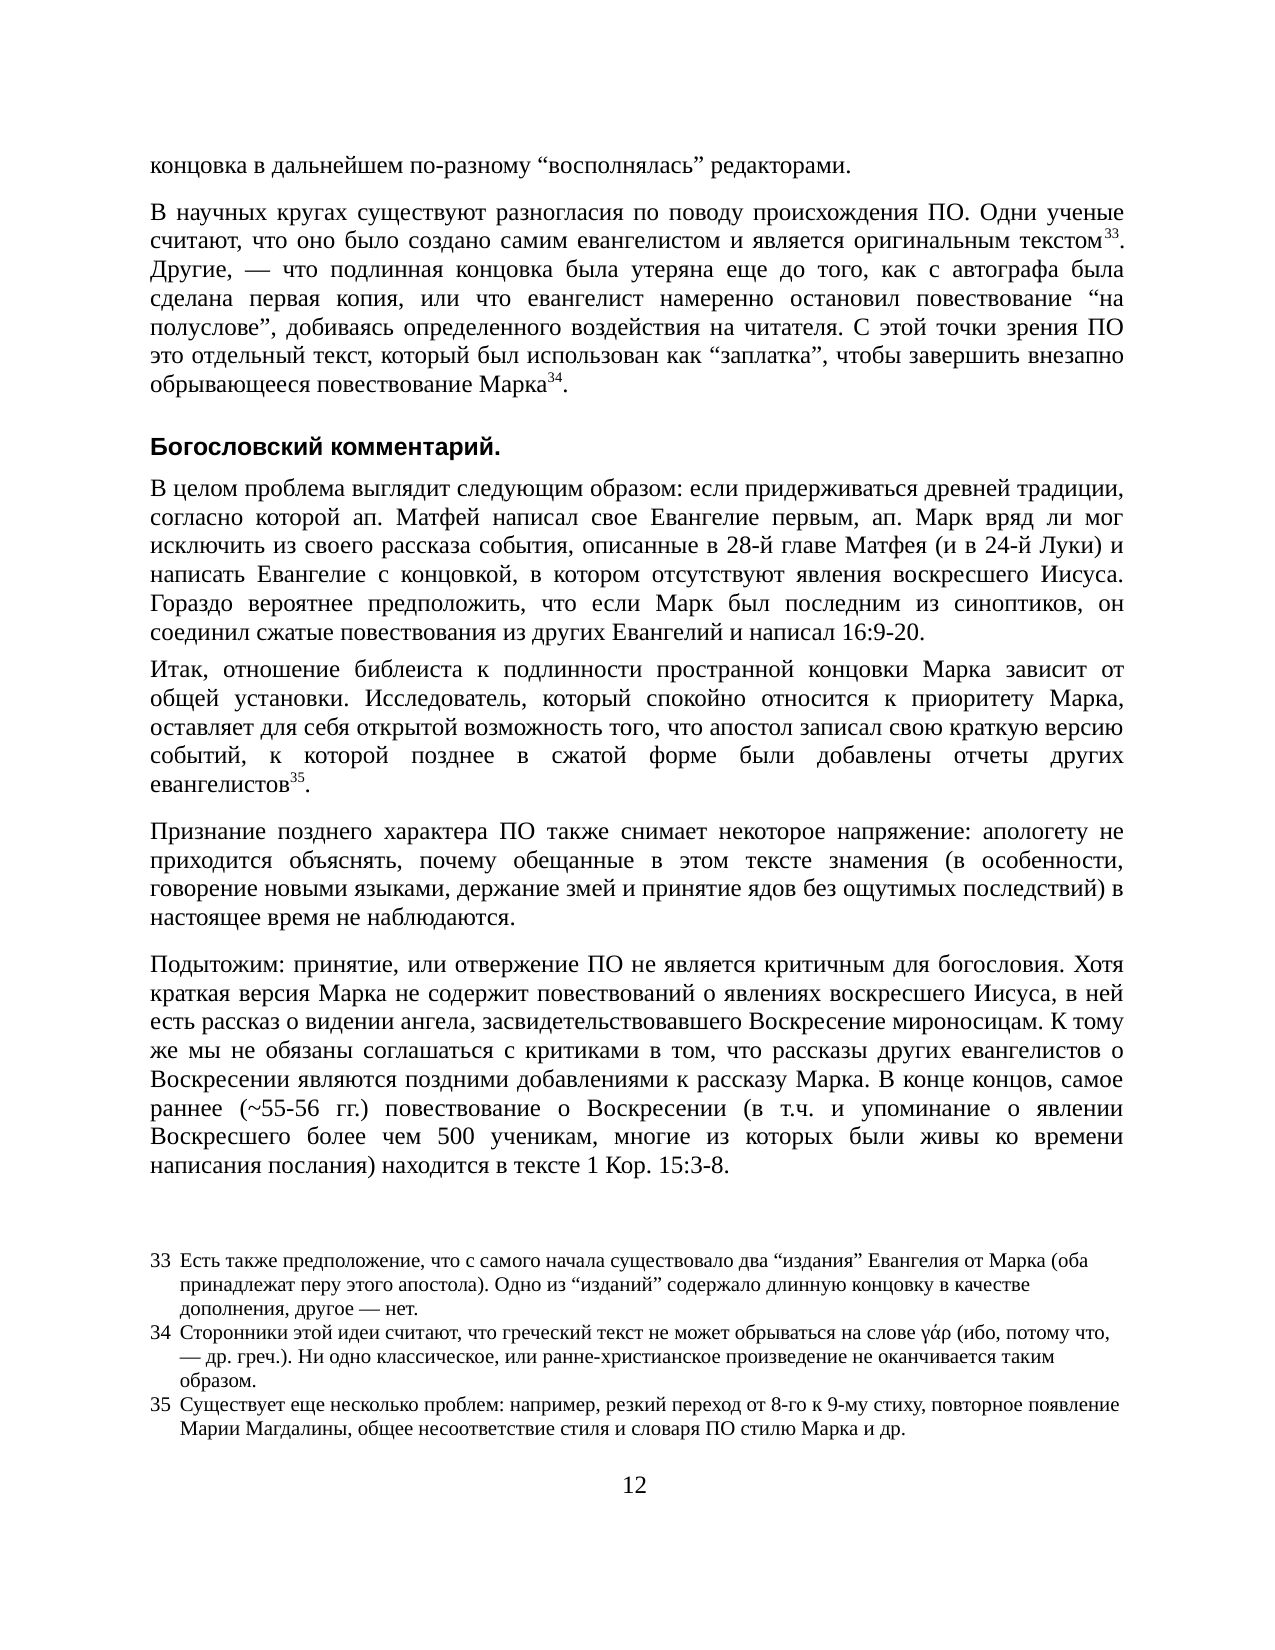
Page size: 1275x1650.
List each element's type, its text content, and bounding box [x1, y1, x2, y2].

subtitle Богословский комментарий. [150, 432, 1125, 460]
text Подытожим: принятие, или отвержение ПО не является критичным для богословия. Хотя краткая версия Марка не содержит повествований о явлениях воскресшего Иисуса, в ней есть рассказ о видении ангела, засвидетельствовавшего Воскресение мироносицам. К тому же мы не обязаны соглашаться с критиками в том, что рассказы других евангелистов о Воскресении являются поздними добавлениями к рассказу Марка. В конце концов, самое раннее (~55-56 гг.) повествование о Воскресении (в т.ч. и упоминание о явлении Воскресшего более чем 500 ученикам, многие из которых были живы ко времени написания послания) находится в тексте 1 Кор. 15:3-8. [150, 949, 1125, 1179]
text концовка в дальнейшем по-разному “восполнялась” редакторами. [150, 150, 1125, 179]
text Признание позднего характера ПО также снимает некоторое напряжение: апологету не приходится объяснять, почему обещанные в этом тексте знамения (в особенности, говорение новыми языками, держание змей и принятие ядов без ощутимых последствий) в настоящее время не наблюдаются. [150, 816, 1125, 931]
text В научных кругах существуют разногласия по поводу происхождения ПО. Одни ученые считают, что оно было создано самим евангелистом и является оригинальным текстом. Другие, — что подлинная концовка была утеряна еще до того, как с автографа была сделана первая копия, или что евангелист намеренно остановил повествование “на полуслове”, добиваясь определенного воздействия на читателя. С этой точки зрения ПО это отдельный текст, который был использован как “заплатка”, чтобы завершить внезапно обрывающееся повествование Марка. [150, 197, 1125, 398]
text Существует еще несколько проблем: например, резкий переход от 8-го к 9-му стиху, повторное появление Марии Магдалины, общее несоответствие стиля и словаря ПО стилю Марка и др. [150, 1392, 1125, 1440]
text Есть также предположение, что с самого начала существовало два “издания” Евангелия от Марка (оба принадлежат перу этого апостола). Одно из “изданий” содержало длинную концовку в качестве дополнения, другое — нет. [150, 1247, 1125, 1320]
text Сторонники этой идеи считают, что греческий текст не может обрываться на слове γάρ (ибо, потому что, — др. греч.). Ни одно классическое, или ранне-христианское произведение не оканчивается таким образом. [150, 1320, 1125, 1392]
text В целом проблема выглядит следующим образом: если придерживаться древней традиции, согласно которой ап. Матфей написал свое Евангелие первым, ап. Марк вряд ли мог исключить из своего рассказа события, описанные в 28-й главе Матфея (и в 24-й Луки) и написать Евангелие с концовкой, в котором отсутствуют явления воскресшего Иисуса. Гораздо вероятнее предположить, что если Марк был последним из синоптиков, он соединил сжатые повествования из других Евангелий и написал 16:9-20. [150, 473, 1125, 645]
text Итак, отношение библеиста к подлинности пространной концовки Марка зависит от общей установки. Исследователь, который спокойно относится к приоритету Марка, оставляет для себя открытой возможность того, что апостол записал свою краткую версию событий, к которой позднее в сжатой форме были добавлены отчеты других евангелистов. [150, 654, 1125, 798]
